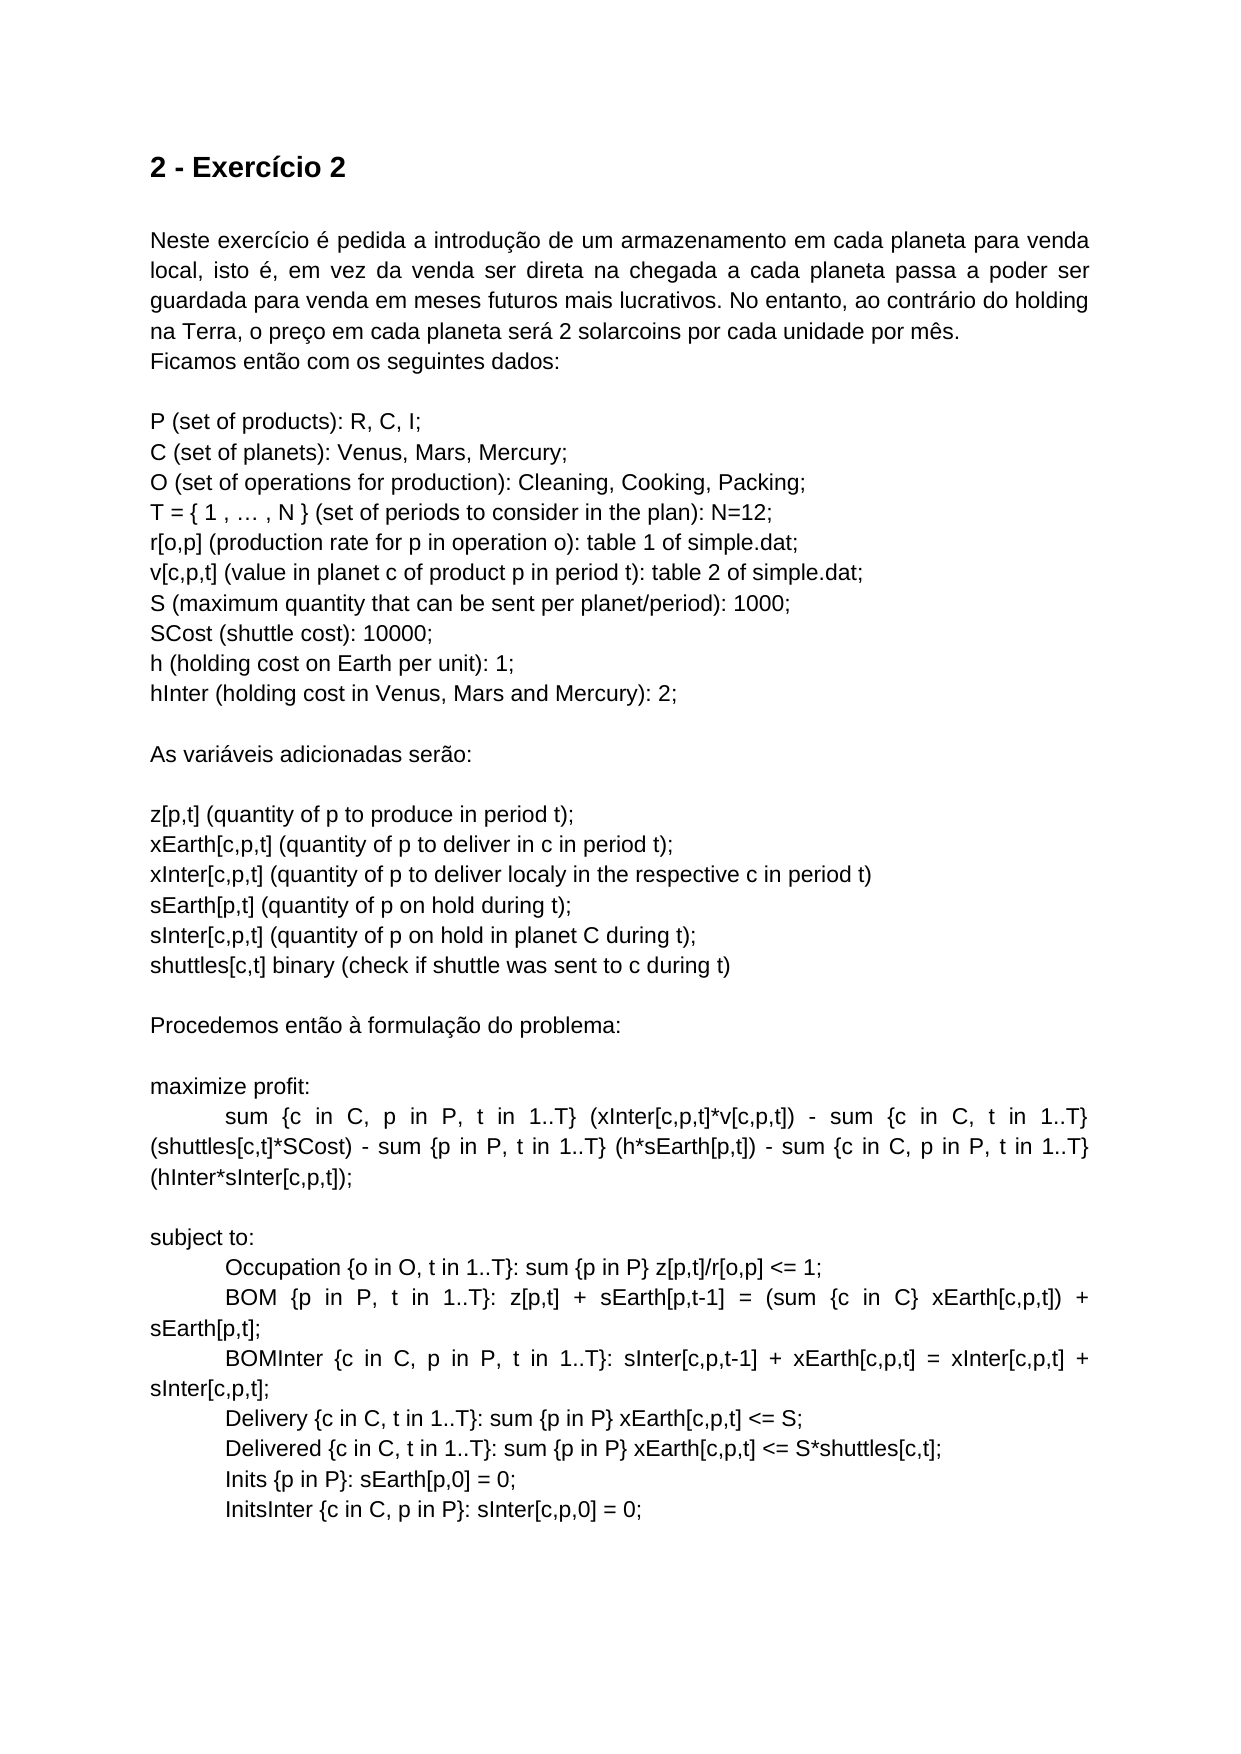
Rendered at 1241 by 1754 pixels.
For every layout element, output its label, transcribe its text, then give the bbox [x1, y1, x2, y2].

text InitsInter {c in C, p in P}: sInter[c,p,0] = 0; [150, 1496, 1090, 1522]
text Occupation {o in O, t in 1..T}: sum {p in P} z[p,t]/r[o,p] <= 1; [150, 1254, 1090, 1281]
text sInter[c,p,t] (quantity of p on hold in planet C during t); [150, 922, 1090, 948]
text S (maximum quantity that can be sent per planet/period): 1000; [150, 589, 1090, 616]
text Inits {p in P}: sEarth[p,0] = 0; [150, 1466, 1090, 1492]
text subject to: [150, 1224, 1090, 1250]
text As variáveis adicionadas serão: [150, 741, 1090, 767]
text h (holding cost on Earth per unit): 1; [150, 650, 1090, 676]
text C (set of planets): Venus, Mars, Mercury; [150, 438, 1090, 465]
text 2 - Exercício 2 [150, 150, 1090, 183]
text BOMInter {c in C, p in P, t in 1..T}: sInter[c,p,t-1] + xEarth[c,p,t] = xInter[c,p,t] + sInter[c,p,t]; [150, 1345, 1090, 1401]
text z[p,t] (quantity of p to produce in period t); [150, 801, 1090, 827]
text maximize profit: [150, 1073, 1090, 1099]
text O (set of operations for production): Cleaning, Cooking, Packing; [150, 469, 1090, 495]
text v[c,p,t] (value in planet c of product p in period t): table 2 of simple.dat; [150, 559, 1090, 586]
text xInter[c,p,t] (quantity of p to deliver localy in the respective c in period t) [150, 861, 1090, 888]
text BOM {p in P, t in 1..T}: z[p,t] + sEarth[p,t-1] = (sum {c in C} xEarth[c,p,t]) + sEarth[p,t]; [150, 1284, 1090, 1341]
text shuttles[c,t] binary (check if shuttle was sent to c during t) [150, 952, 1090, 978]
text SCost (shuttle cost): 10000; [150, 620, 1090, 646]
text xEarth[c,p,t] (quantity of p to deliver in c in period t); [150, 831, 1090, 858]
text T = { 1 , … , N } (set of periods to consider in the plan): N=12; [150, 499, 1090, 525]
text Neste exercício é pedida a introdução de um armazenamento em cada planeta para venda local, isto é, em vez da venda ser direta na chegada a cada planeta passa a poder ser guardada para venda em meses futuros mais lucrativos. No entanto, ao contrário do holding na Terra, o preço em cada planeta será 2 solarcoins por cada unidade por mês. [150, 227, 1090, 344]
text Ficamos então com os seguintes dados: [150, 348, 1090, 374]
text Delivered {c in C, t in 1..T}: sum {p in P} xEarth[c,p,t] <= S*shuttles[c,t]; [150, 1435, 1090, 1462]
text r[o,p] (production rate for p in operation o): table 1 of simple.dat; [150, 529, 1090, 556]
text P (set of products): R, C, I; [150, 408, 1090, 435]
text sum {c in C, p in P, t in 1..T} (xInter[c,p,t]*v[c,p,t]) - sum {c in C, t in 1..T} (shuttles[c,t]*SCost) - sum {p in P, t in 1..T} (h*sEarth[p,t]) - sum {c in C, p in P, t in 1..T} (hInter*sInter[c,p,t]); [150, 1103, 1090, 1190]
text Procedemos então à formulação do problema: [150, 1012, 1090, 1039]
text hInter (holding cost in Venus, Mars and Mercury): 2; [150, 680, 1090, 707]
text sEarth[p,t] (quantity of p on hold during t); [150, 892, 1090, 918]
text Delivery {c in C, t in 1..T}: sum {p in P} xEarth[c,p,t] <= S; [150, 1405, 1090, 1432]
